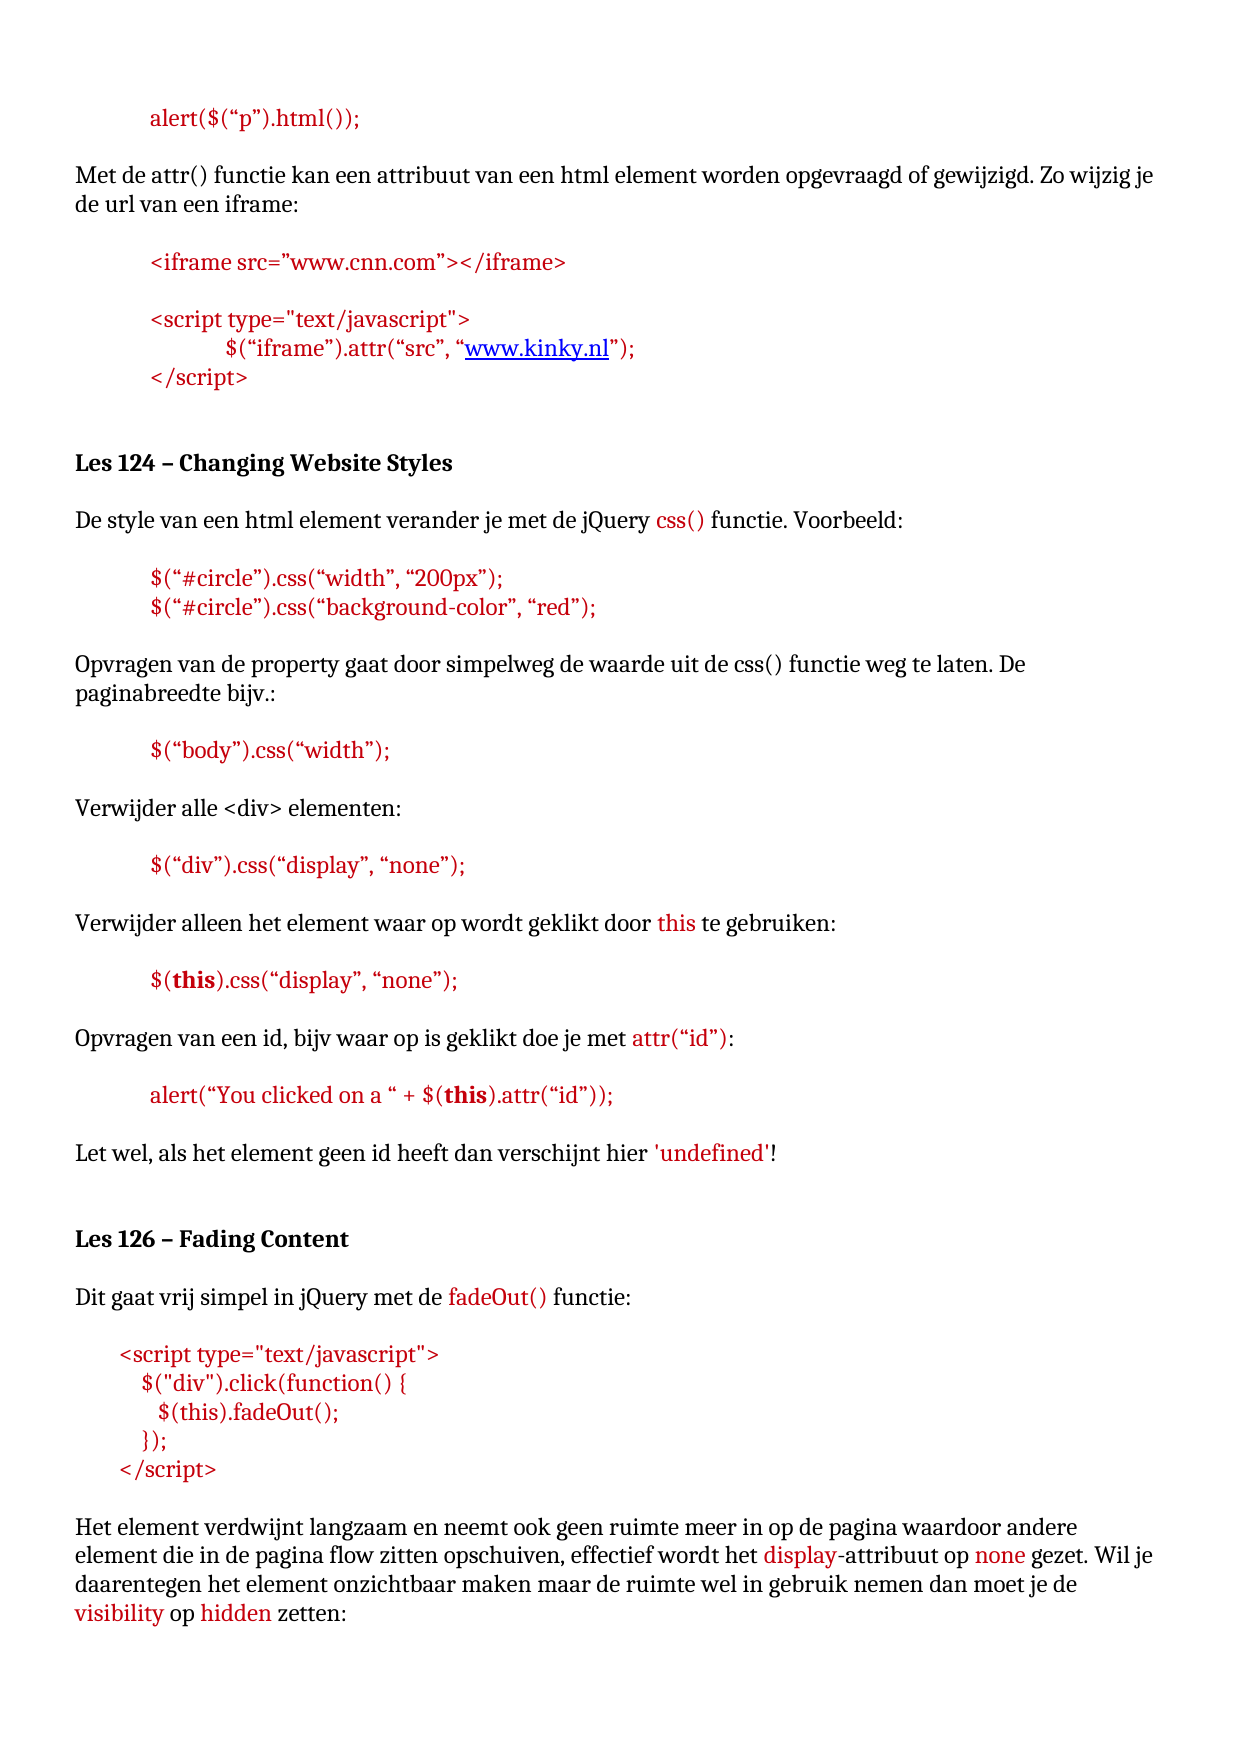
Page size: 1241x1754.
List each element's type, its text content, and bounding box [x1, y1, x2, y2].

text alert(“You clicked on a “ + $(this).attr(“id”)); [75, 1081, 1165, 1110]
text $(“#circle”).css(“width”, “200px”); [75, 564, 1165, 592]
text Les 124 – Changing Website Styles [75, 449, 1165, 477]
text Let wel, als het element geen id heeft dan verschijnt hier 'undefined'! [75, 1139, 1165, 1167]
text alert($(“p”).html()); [75, 104, 1165, 132]
text Verwijder alle <div> elementen: [75, 794, 1165, 822]
text Dit gaat vrij simpel in jQuery met de fadeOut() functie: [75, 1282, 1165, 1311]
text </script> [75, 362, 1165, 391]
text Met de attr() functie kan een attribuut van een html element worden opgevraagd of gewijzigd. Zo wijzig je de url van een iframe: [75, 161, 1165, 219]
text De style van een html element verander je met de jQuery css() functie. Voorbeeld: [75, 506, 1165, 535]
text Het element verdwijnt langzaam en neemt ook geen ruimte meer in op de pagina waardoor andere element die in de pagina flow zitten opschuiven, effectief wordt het display-attribuut op none gezet. Wil je daarentegen het element onzichtbaar maken maar de ruimte wel in gebruik nemen dan moet je de visibility op hidden zetten: [75, 1512, 1165, 1627]
text }); [75, 1426, 1165, 1455]
text <iframe src=”www.cnn.com”></iframe> [75, 247, 1165, 276]
text <script type="text/javascript"> [75, 1340, 1165, 1369]
text $(“#circle”).css(“background-color”, “red”); [75, 592, 1165, 621]
text $("div").click(function() { [75, 1369, 1165, 1397]
text <script type="text/javascript"> [75, 305, 1165, 334]
text $(“body”).css(“width”); [75, 736, 1165, 765]
text Verwijder alleen het element waar op wordt geklikt door this te gebruiken: [75, 909, 1165, 937]
text $(this).fadeOut(); [75, 1397, 1165, 1426]
text $(“iframe”).attr(“src”, “www.kinky.nl”); [75, 334, 1165, 362]
text Opvragen van de property gaat door simpelweg de waarde uit de css() functie weg te laten. De paginabreedte bijv.: [75, 650, 1165, 707]
text $(this).css(“display”, “none”); [75, 966, 1165, 995]
text $(“div”).css(“display”, “none”); [75, 851, 1165, 880]
text Opvragen van een id, bijv waar op is geklikt doe je met attr(“id”): [75, 1024, 1165, 1052]
text </script> [75, 1455, 1165, 1484]
text Les 126 – Fading Content [75, 1225, 1165, 1254]
